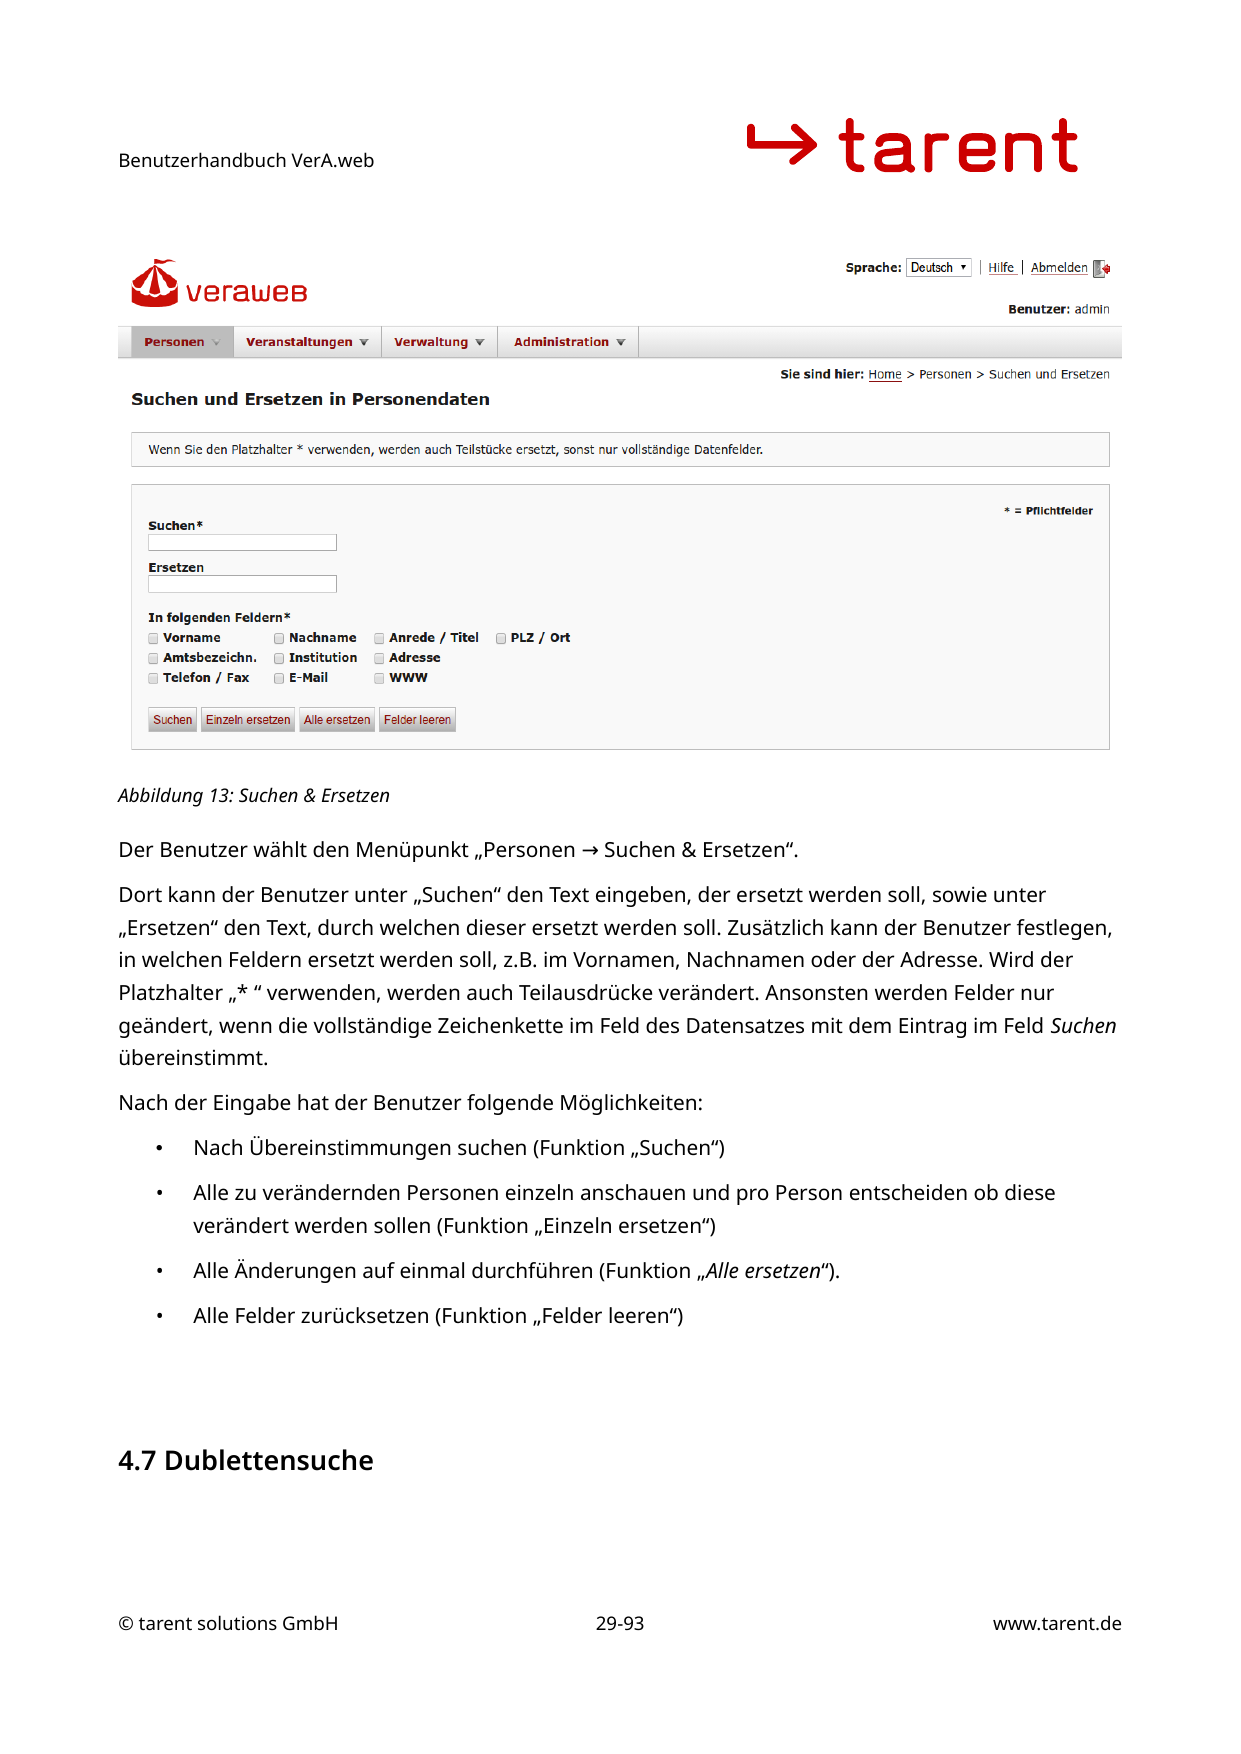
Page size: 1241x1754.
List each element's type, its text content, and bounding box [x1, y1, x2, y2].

text Nach der Eingabe hat der Benutzer folgende Möglichkeiten: [118, 1088, 1122, 1117]
text [118, 232, 1122, 255]
list Nach Übereinstimmungen suchen (Funktion „Suchen“) [156, 1133, 1122, 1162]
text Dort kann der Benutzer unter „Suchen“ den Text eingeben, der ersetzt werden soll, sowie unter „Ersetzen“ den Text, durch welchen dieser ersetzt werden soll. Zusätzlich kann der Benutzer festlegen, in welchen Feldern ersetzt werden soll, z.B. im Vornamen, Nachnamen oder der Adresse. Wird der Platzhalter „* “ verwenden, werden auch Teilausdrücke verändert. Ansonsten werden Felder nur geändert, wenn die vollständige Zeichenkette im Feld des Datensatzes mit dem Eintrag im Feld Suchen übereinstimmt. [118, 880, 1122, 1072]
text Der Benutzer wählt den Menüpunkt „Personen → Suchen & Ersetzen“. [118, 807, 1122, 864]
picture [118, 255, 1122, 755]
list Alle Änderungen auf einmal durchführen (Funktion „Alle ersetzen“). [156, 1256, 1122, 1284]
list Alle zu verändernden Personen einzeln anschauen und pro Person entscheiden ob diese verändert werden sollen (Funktion „Einzeln ersetzen“) [156, 1178, 1122, 1239]
text Abbildung 13: Suchen & Ersetzen [118, 755, 1122, 807]
subtitle Dublettensuche [118, 1441, 1122, 1478]
list Alle Felder zurücksetzen (Funktion „Felder leeren“) [156, 1301, 1122, 1329]
